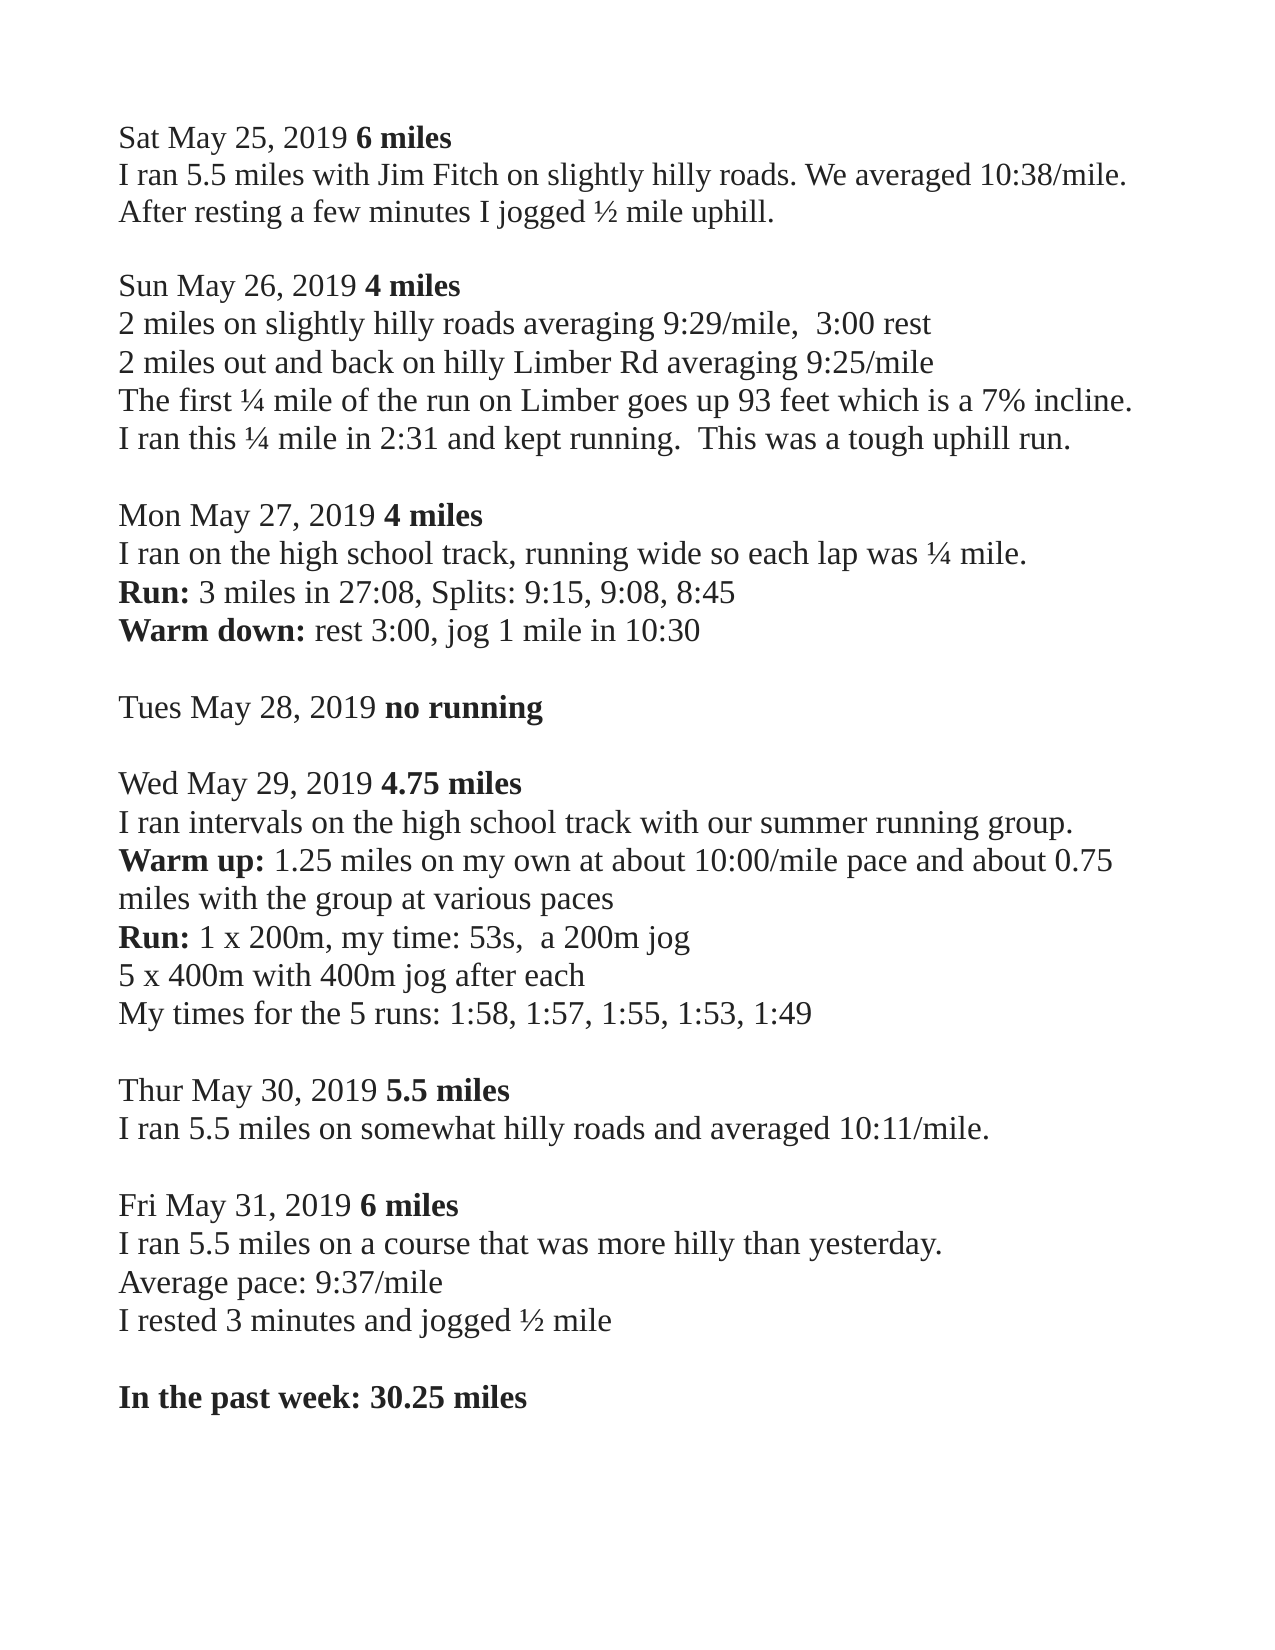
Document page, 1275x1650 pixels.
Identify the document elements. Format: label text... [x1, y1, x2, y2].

text Mon May 27, 2019 4 miles [118, 495, 1161, 533]
text I ran intervals on the high school track with our summer running group. [118, 802, 1161, 840]
text Average pace: 9:37/mile [118, 1262, 1161, 1300]
text In the past week: 30.25 miles [118, 1377, 1161, 1415]
text Warm down: rest 3:00, jog 1 mile in 10:30 [118, 610, 1161, 648]
text Sat May 25, 2019 6 miles [118, 118, 1161, 155]
text I ran 5.5 miles with Jim Fitch on slightly hilly roads. We averaged 10:38/mile. [118, 155, 1161, 192]
text I ran this ¼ mile in 2:31 and kept running. This was a tough uphill run. [118, 418, 1161, 457]
text 2 miles out and back on hilly Limber Rd averaging 9:25/mile [118, 342, 1161, 380]
text Wed May 29, 2019 4.75 miles [118, 763, 1161, 802]
text 2 miles on slightly hilly roads averaging 9:29/mile, 3:00 rest [118, 303, 1161, 342]
text Thur May 30, 2019 5.5 miles [118, 1070, 1161, 1108]
text After resting a few minutes I jogged ½ mile uphill. [118, 192, 1161, 229]
text Run: 1 x 200m, my time: 53s, a 200m jog [118, 917, 1161, 955]
text Run: 3 miles in 27:08, Splits: 9:15, 9:08, 8:45 [118, 572, 1161, 610]
text I ran 5.5 miles on somewhat hilly roads and averaged 10:11/mile. [118, 1108, 1161, 1147]
text Warm up: 1.25 miles on my own at about 10:00/mile pace and about 0.75 miles with the group at various paces [118, 840, 1161, 917]
text Sun May 26, 2019 4 miles [118, 266, 1161, 303]
text I ran on the high school track, running wide so each lap was ¼ mile. [118, 533, 1161, 572]
text I rested 3 minutes and jogged ½ mile [118, 1300, 1161, 1338]
text The first ¼ mile of the run on Limber goes up 93 feet which is a 7% incline. [118, 380, 1161, 418]
text I ran 5.5 miles on a course that was more hilly than yesterday. [118, 1223, 1161, 1262]
text Fri May 31, 2019 6 miles [118, 1185, 1161, 1223]
text 5 x 400m with 400m jog after each [118, 955, 1161, 993]
text Tues May 28, 2019 no running [118, 687, 1161, 725]
text My times for the 5 runs: 1:58, 1:57, 1:55, 1:53, 1:49 [118, 993, 1161, 1032]
